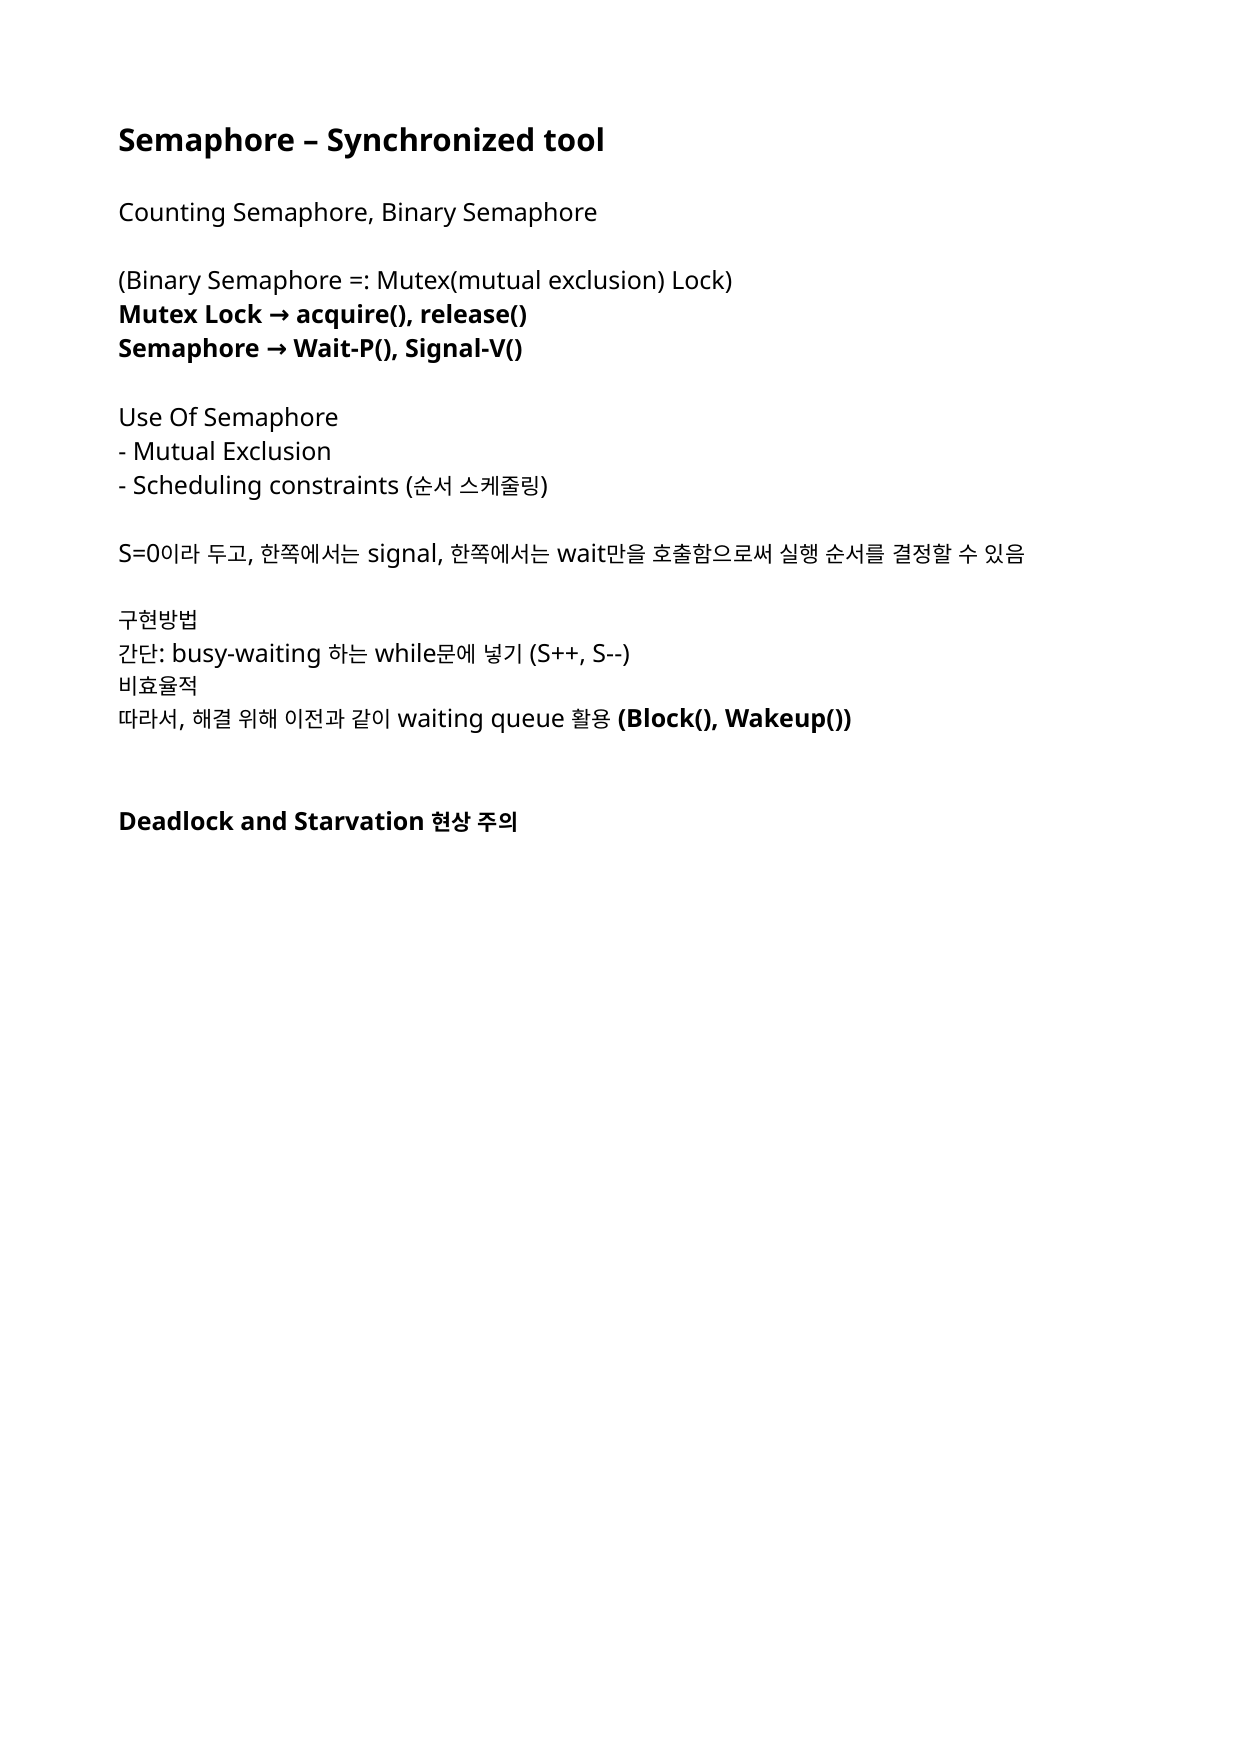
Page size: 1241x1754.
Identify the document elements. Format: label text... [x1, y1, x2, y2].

text - Scheduling constraints (순서 스케줄링) [118, 467, 1122, 501]
text - Mutual Exclusion [118, 433, 1122, 467]
text 비효율적 [118, 669, 1122, 701]
text Mutex Lock → acquire(), release() [118, 297, 1122, 331]
text 구현방법 [118, 603, 1122, 635]
text Semaphore – Synchronized tool [118, 118, 1122, 161]
text Counting Semaphore, Binary Semaphore [118, 195, 1122, 229]
text 간단: busy-waiting 하는 while문에 넣기 (S++, S--) [118, 635, 1122, 669]
text 따라서, 해결 위해 이전과 같이 waiting queue 활용 (Block(), Wakeup()) [118, 701, 1122, 735]
text Semaphore → Wait-P(), Signal-V() [118, 331, 1122, 365]
text Deadlock and Starvation 현상 주의 [118, 803, 1122, 837]
text S=0이라 두고, 한쪽에서는 signal, 한쪽에서는 wait만을 호출함으로써 실행 순서를 결정할 수 있음 [118, 535, 1122, 569]
text (Binary Semaphore =: Mutex(mutual exclusion) Lock) [118, 263, 1122, 297]
text Use Of Semaphore [118, 399, 1122, 433]
